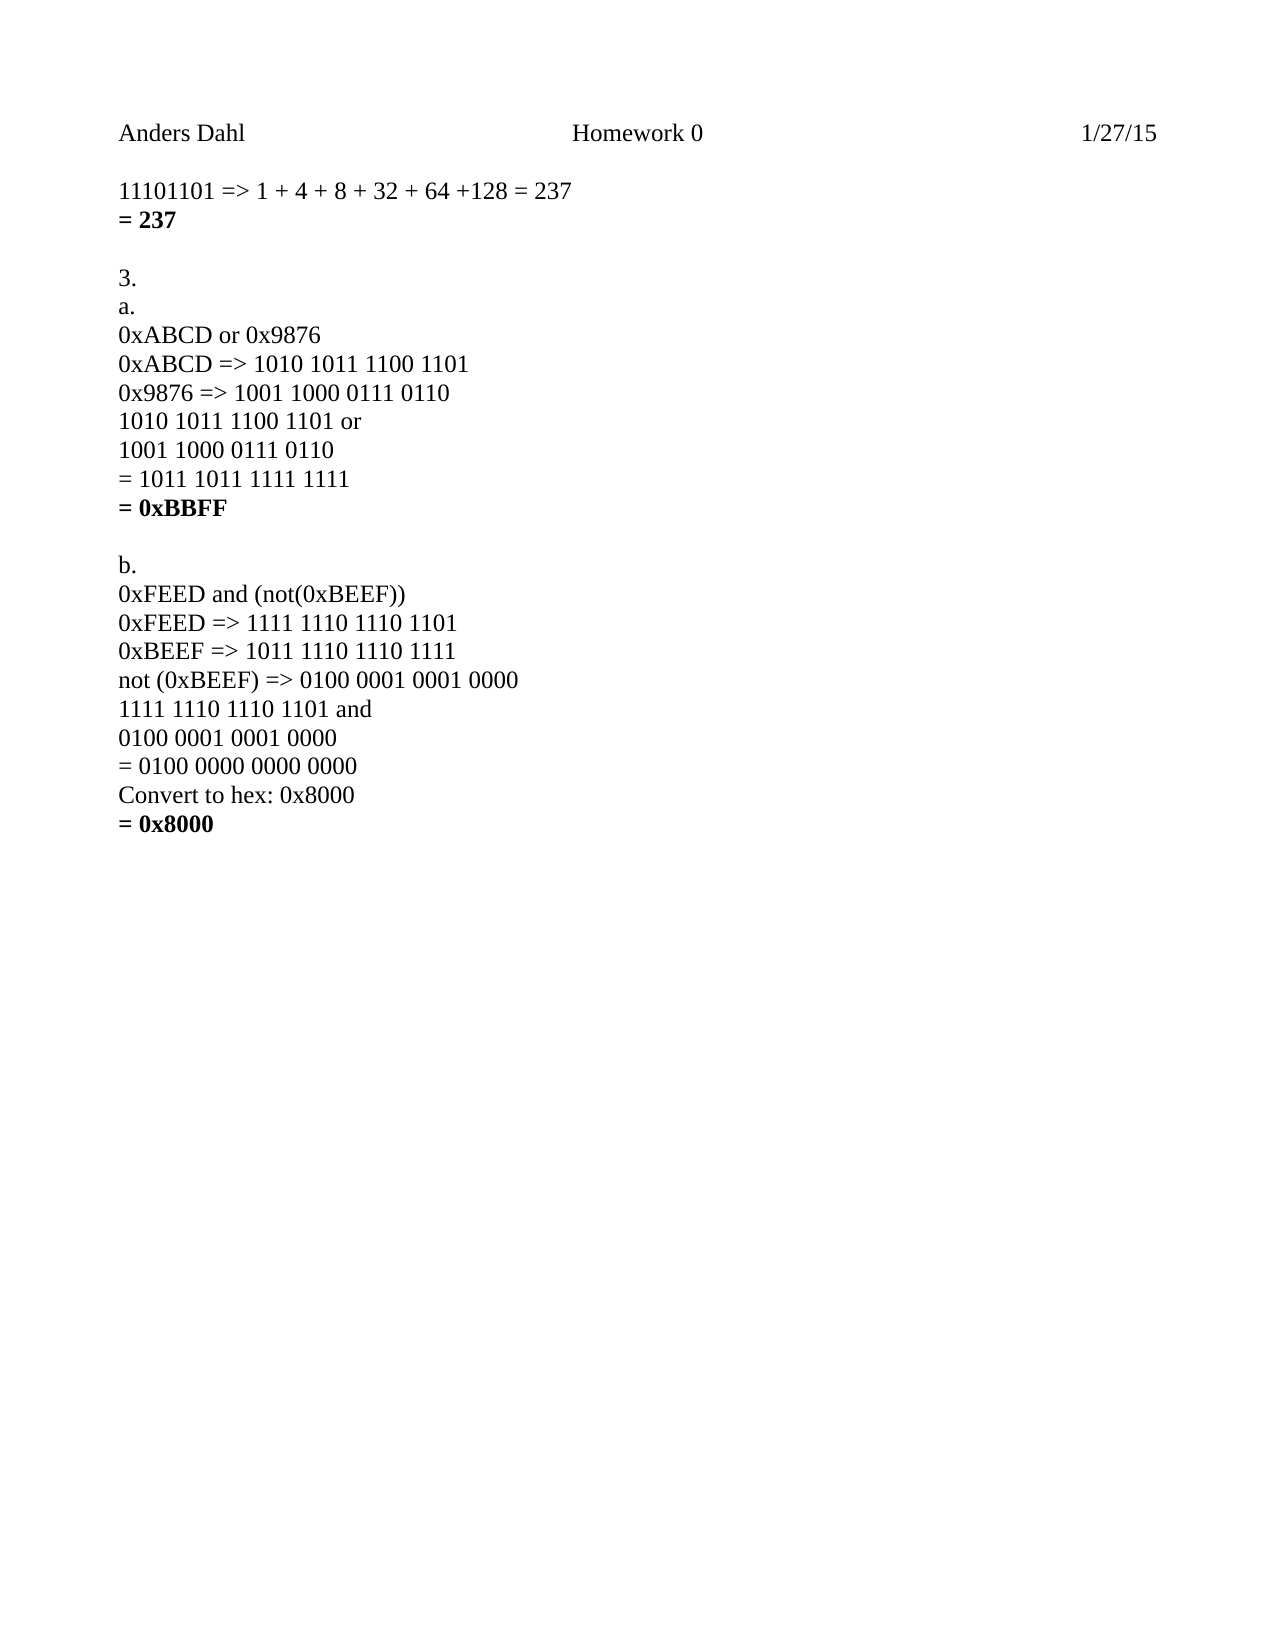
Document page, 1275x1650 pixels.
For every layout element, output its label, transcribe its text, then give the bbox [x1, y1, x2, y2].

text = 0100 0000 0000 0000 [118, 751, 1157, 780]
text a. [118, 291, 1157, 320]
text 0100 0001 0001 0000 [118, 723, 1157, 751]
text 0xBEEF => 1011 1110 1110 1111 [118, 636, 1157, 665]
text 0xFEED and (not(0xBEEF)) [118, 579, 1157, 608]
text = 237 [118, 205, 1157, 234]
text 0xFEED => 1111 1110 1110 1101 [118, 608, 1157, 636]
text 11101101 => 1 + 4 + 8 + 32 + 64 +128 = 237 [118, 176, 1157, 205]
text 0xABCD => 1010 1011 1100 1101 [118, 349, 1157, 378]
text 1001 1000 0111 0110 [118, 435, 1157, 464]
text 1010 1011 1100 1101 or [118, 406, 1157, 435]
text 1111 1110 1110 1101 and [118, 694, 1157, 723]
text Convert to hex: 0x8000 [118, 780, 1157, 809]
text 0xABCD or 0x9876 [118, 320, 1157, 349]
text = 0xBBFF [118, 493, 1157, 521]
text 3. [118, 263, 1157, 291]
text not (0xBEEF) => 0100 0001 0001 0000 [118, 665, 1157, 694]
text b. [118, 550, 1157, 579]
text = 1011 1011 1111 1111 [118, 464, 1157, 493]
text = 0x8000 [118, 809, 1157, 838]
text 0x9876 => 1001 1000 0111 0110 [118, 378, 1157, 406]
